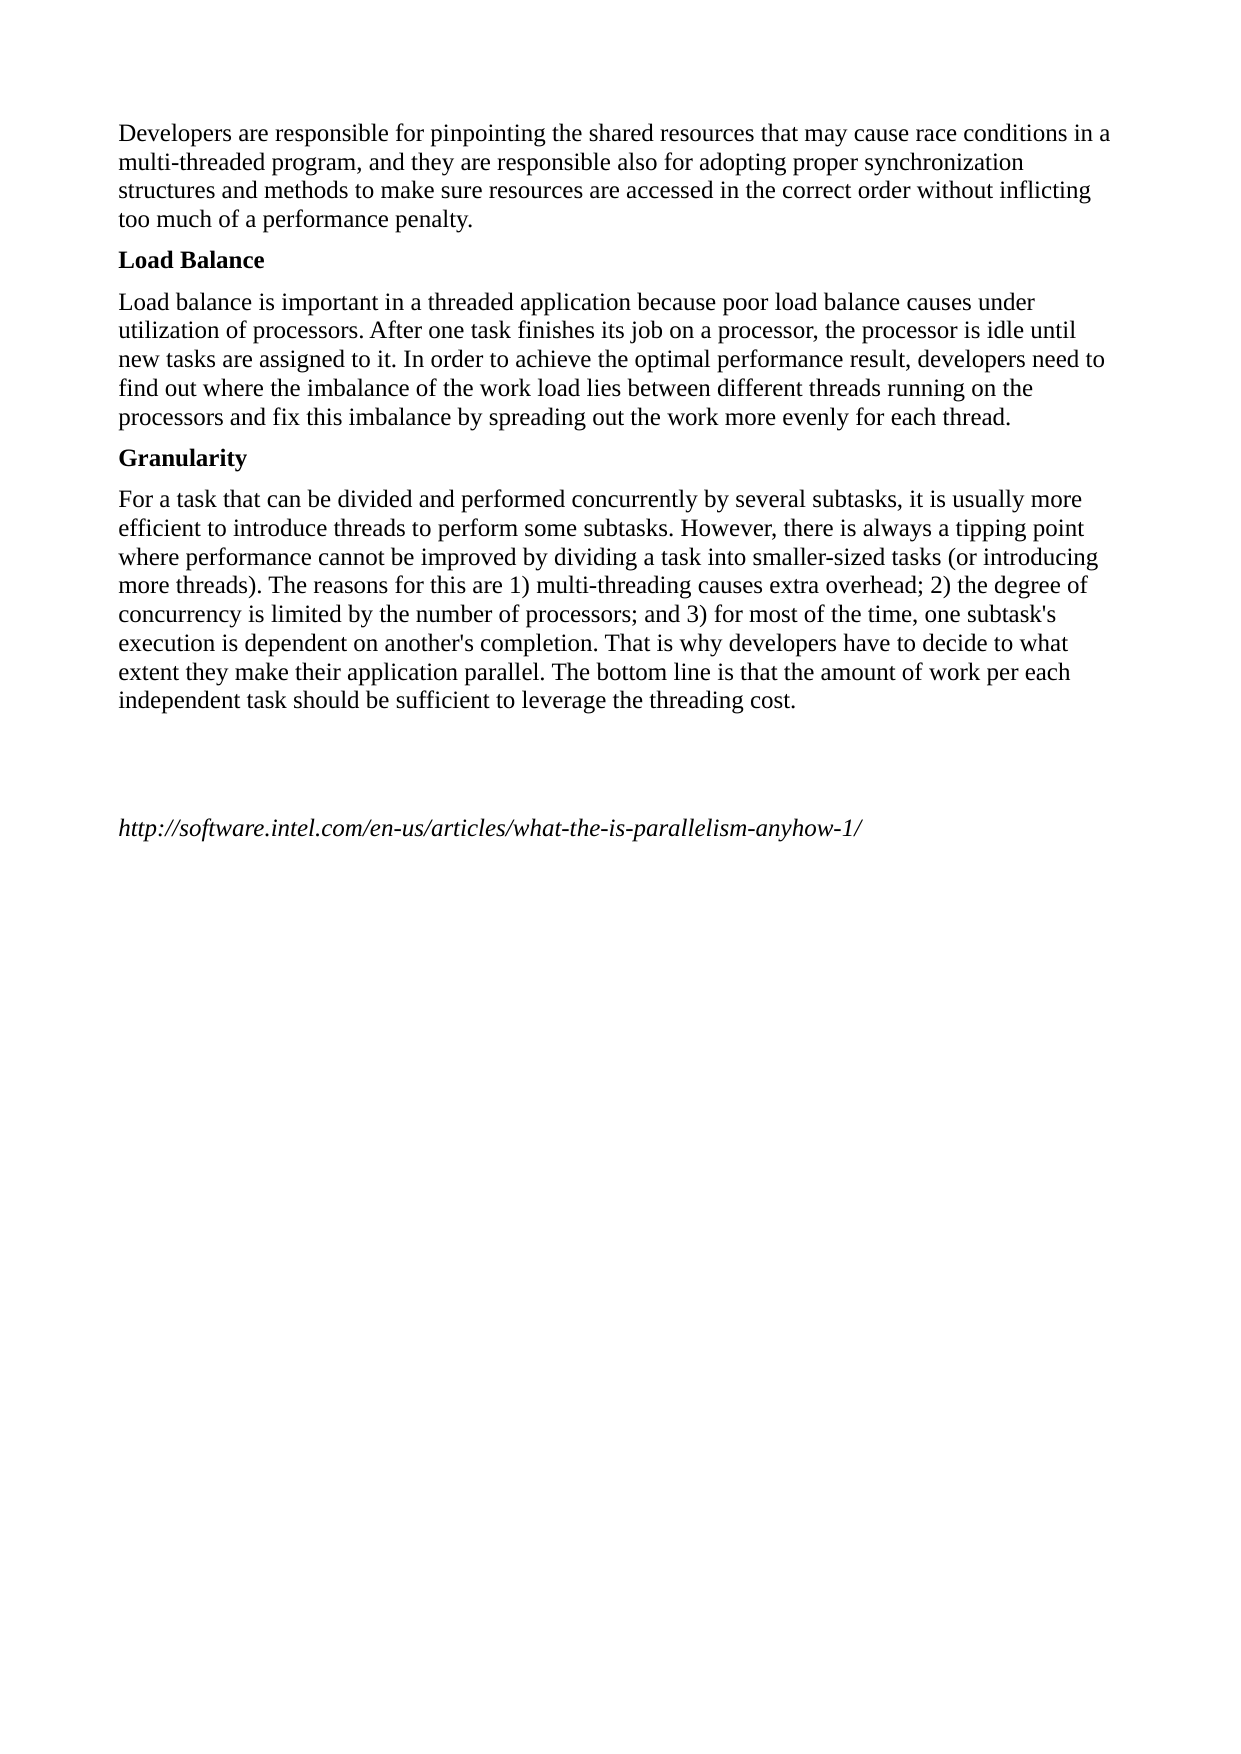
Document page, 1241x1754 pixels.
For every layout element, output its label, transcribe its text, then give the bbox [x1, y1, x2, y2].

text Developers are responsible for pinpointing the shared resources that may cause race conditions in a multi-threaded program, and they are responsible also for adopting proper synchronization structures and methods to make sure resources are accessed in the correct order without inflicting too much of a performance penalty. [118, 118, 1122, 233]
text http://software.intel.com/en-us/articles/what-the-is-parallelism-anyhow-1/ [118, 813, 1122, 842]
text Load balance is important in a threaded application because poor load balance causes under utilization of processors. After one task finishes its job on a processor, the processor is idle until new tasks are assigned to it. In order to achieve the optimal performance result, developers need to find out where the imbalance of the work load lies between different threads running on the processors and fix this imbalance by spreading out the work more evenly for each thread. [118, 287, 1122, 431]
text Load Balance [118, 246, 1122, 274]
text Granularity [118, 443, 1122, 472]
text For a task that can be divided and performed concurrently by several subtasks, it is usually more efficient to introduce threads to perform some subtasks. However, there is always a tipping point where performance cannot be improved by dividing a task into smaller-sized tasks (or introducing more threads). The reasons for this are 1) multi-threading causes extra overhead; 2) the degree of concurrency is limited by the number of processors; and 3) for most of the time, one subtask's execution is dependent on another's completion. That is why developers have to decide to what extent they make their application parallel. The bottom line is that the amount of work per each independent task should be sufficient to leverage the threading cost. [118, 484, 1122, 714]
